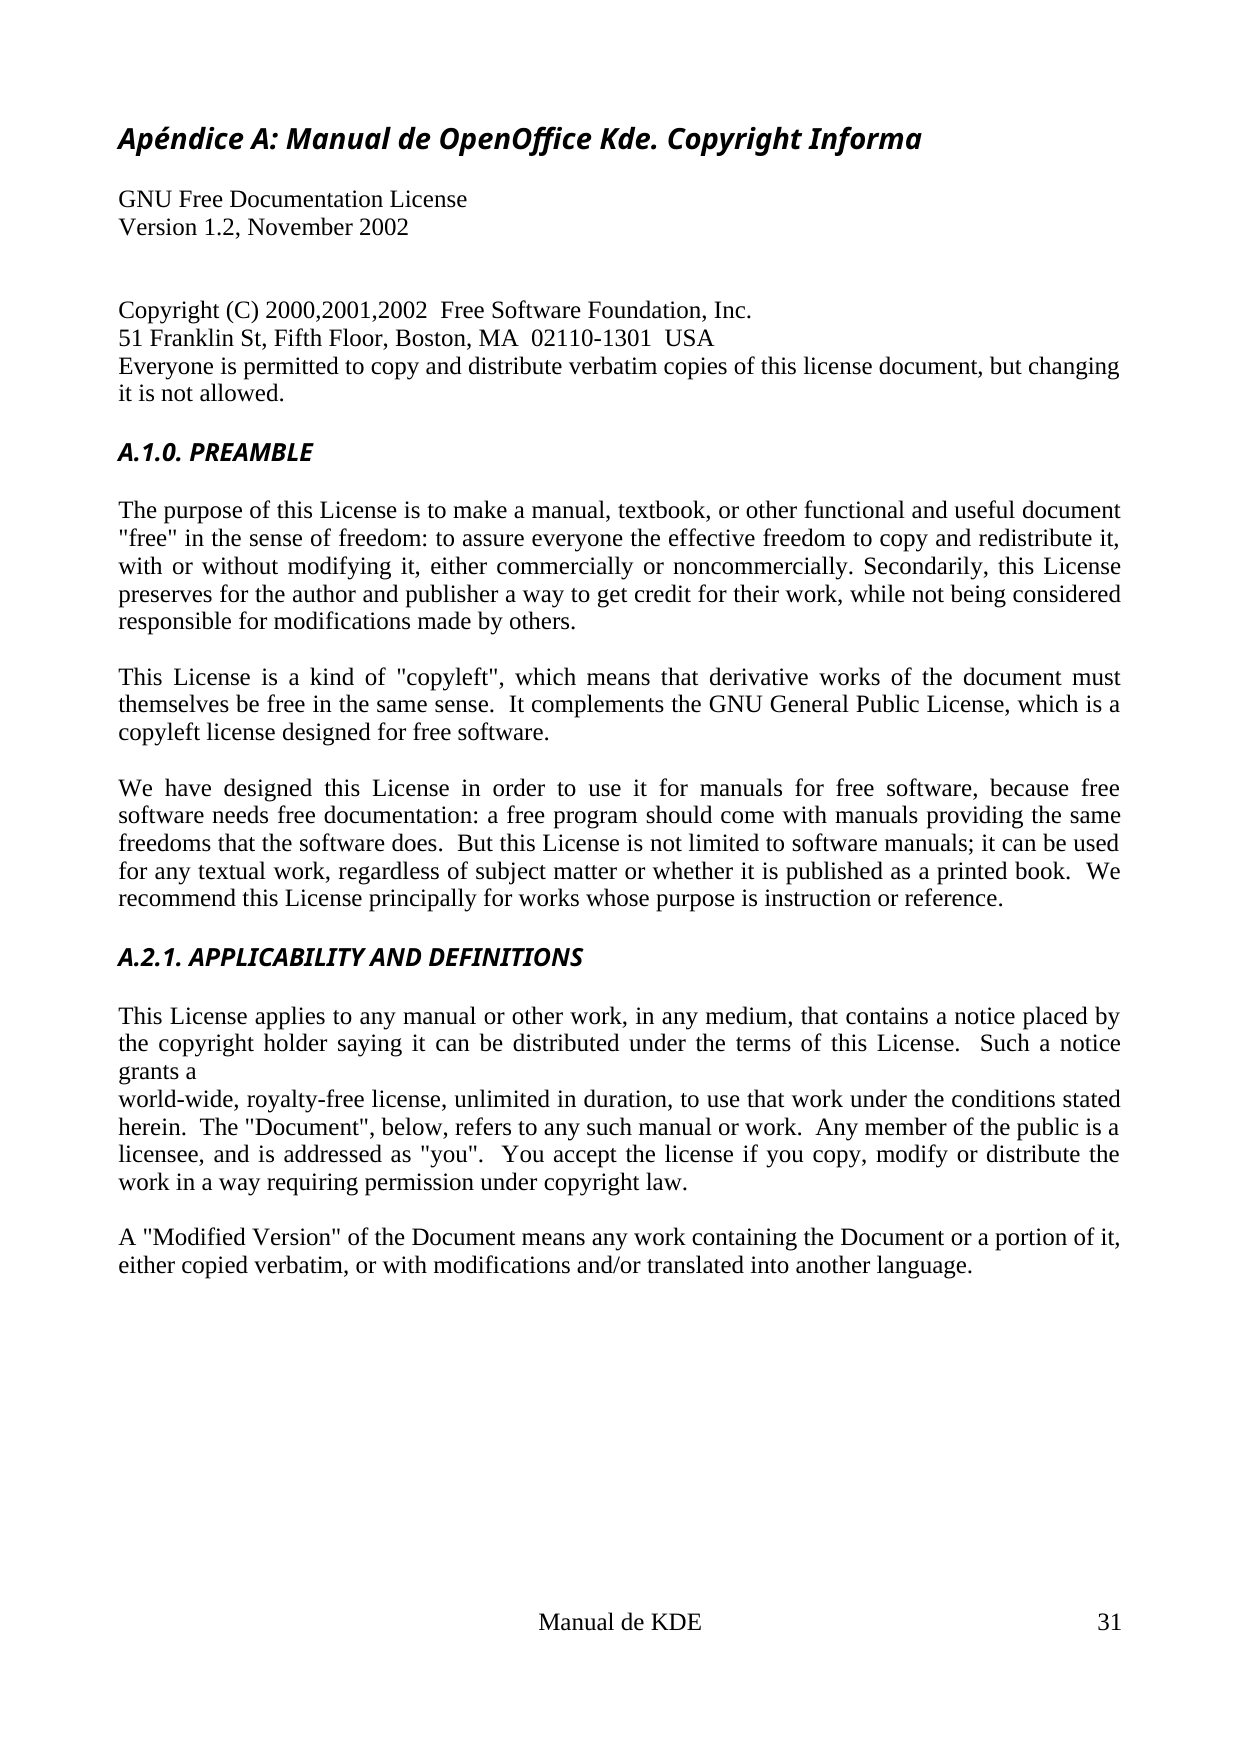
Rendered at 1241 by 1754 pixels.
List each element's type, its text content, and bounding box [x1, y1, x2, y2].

text A.2.1. APPLICABILITY AND DEFINITIONS [118, 940, 1122, 974]
text Copyright (C) 2000,2001,2002 Free Software Foundation, Inc. [118, 296, 1122, 324]
text Everyone is permitted to copy and distribute verbatim copies of this license document, but changing it is not allowed. [118, 352, 1122, 407]
text The purpose of this License is to make a manual, textbook, or other functional and useful document "free" in the sense of freedom: to assure everyone the effective freedom to copy and redistribute it, with or without modifying it, either commercially or noncommercially. Secondarily, this License preserves for the author and publisher a way to get credit for their work, while not being considered responsible for modifications made by others. [118, 497, 1122, 635]
text A.1.0. PREAMBLE [118, 435, 1122, 469]
text Apéndice A: Manual de OpenOffice Kde. Copyright Informa [118, 118, 1122, 158]
text licensee, and is addressed as "you". You accept the license if you copy, modify or distribute the work in a way requiring permission under copyright law. [118, 1140, 1122, 1196]
text This License applies to any manual or other work, in any medium, that contains a notice placed by the copyright holder saying it can be distributed under the terms of this License. Such a notice grants a [118, 1002, 1122, 1085]
text We have designed this License in order to use it for manuals for free software, because free software needs free documentation: a free program should come with manuals providing the same freedoms that the software does. But this License is not limited to software manuals; it can be used for any textual work, regardless of subject matter or whether it is published as a printed book. We recommend this License principally for works whose purpose is instruction or reference. [118, 774, 1122, 912]
text GNU Free Documentation License [118, 186, 1122, 213]
text A "Modified Version" of the Document means any work containing the Document or a portion of it, either copied verbatim, or with modifications and/or translated into another language. [118, 1223, 1122, 1279]
text world-wide, royalty-free license, unlimited in duration, to use that work under the conditions stated herein. The "Document", below, refers to any such manual or work. Any member of the public is a [118, 1085, 1122, 1140]
text Version 1.2, November 2002 [118, 213, 1122, 241]
text 51 Franklin St, Fifth Floor, Boston, MA 02110-1301 USA [118, 324, 1122, 352]
text This License is a kind of "copyleft", which means that derivative works of the document must themselves be free in the same sense. It complements the GNU General Public License, which is a copyleft license designed for free software. [118, 663, 1122, 746]
